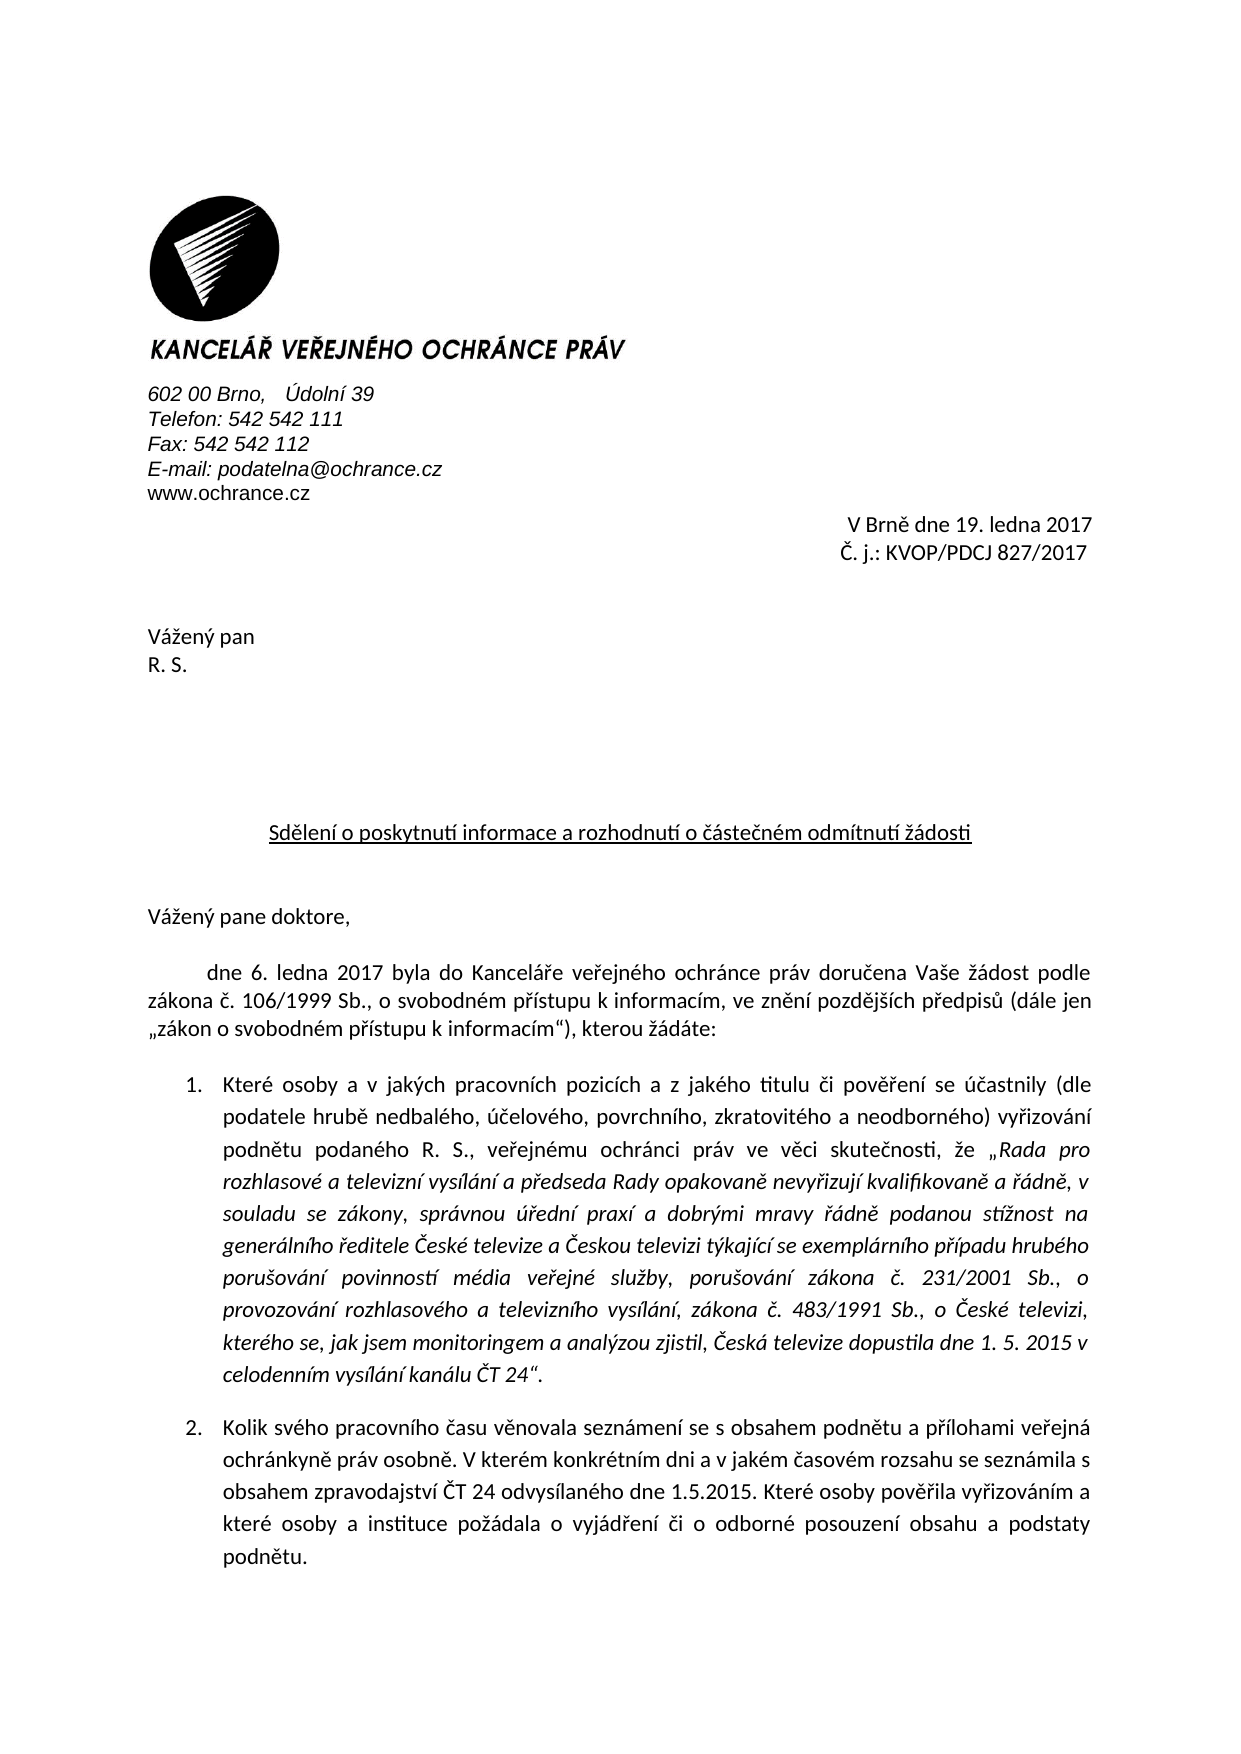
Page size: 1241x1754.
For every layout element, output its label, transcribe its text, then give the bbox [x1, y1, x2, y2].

text Vážený pane doktore, [148, 902, 1093, 930]
text Č. j.: KVOP/PDCJ 827/2017 [146, 538, 1093, 566]
text Vážený pan [148, 622, 1093, 650]
list Které osoby a v jakých pracovních pozicích a z jakého titulu či pověření se účastnily (dle podatele hrubě nedbalého, účelového, povrchního, zkratovitého a neodborného) vyřizování podnětu podaného R. S., veřejnému ochránci práv ve věci skutečnosti, že „Rada pro rozhlasové a televizní vysílání a předseda Rady opakovaně nevyřizují kvalifikovaně a řádně, v souladu se zákony, správnou úřední praxí a dobrými mravy řádně podanou stížnost na generálního ředitele České televize a Českou televizi týkající se exemplárního případu hrubého porušování povinností média veřejné služby, porušování zákona č. 231/2001 Sb., o provozování rozhlasového a televizního vysílání, zákona č. 483/1991 Sb., o České televizi, kterého se, jak jsem monitoringem a analýzou zjistil, Česká televize dopustila dne 1. 5. 2015 v celodenním vysílání kanálu ČT 24“. [185, 1070, 1093, 1388]
list Kolik svého pracovního času věnovala seznámení se s obsahem podnětu a přílohami veřejná ochránkyně práv osobně. V kterém konkrétním dni a v jakém časovém rozsahu se seznámila s obsahem zpravodajství ČT 24 odvysílaného dne 1.5.2015. Které osoby pověřila vyřizováním a které osoby a instituce požádala o vyjádření či o odborné posouzení obsahu a podstaty podnětu. [185, 1413, 1093, 1570]
text dne 6. ledna 2017 byla do Kanceláře veřejného ochránce práv doručena Vaše žádost podle zákona č. 106/1999 Sb., o svobodném přístupu k informacím, ve znění pozdějších předpisů (dále jen „zákon o svobodném přístupu k informacím“), kterou žádáte: [148, 958, 1093, 1042]
text Sdělení o poskytnutí informace a rozhodnutí o částečném odmítnutí žádosti [148, 818, 1093, 846]
text V Brně dne 19. ledna 2017 [148, 191, 1093, 538]
text R. S. [148, 650, 1093, 678]
